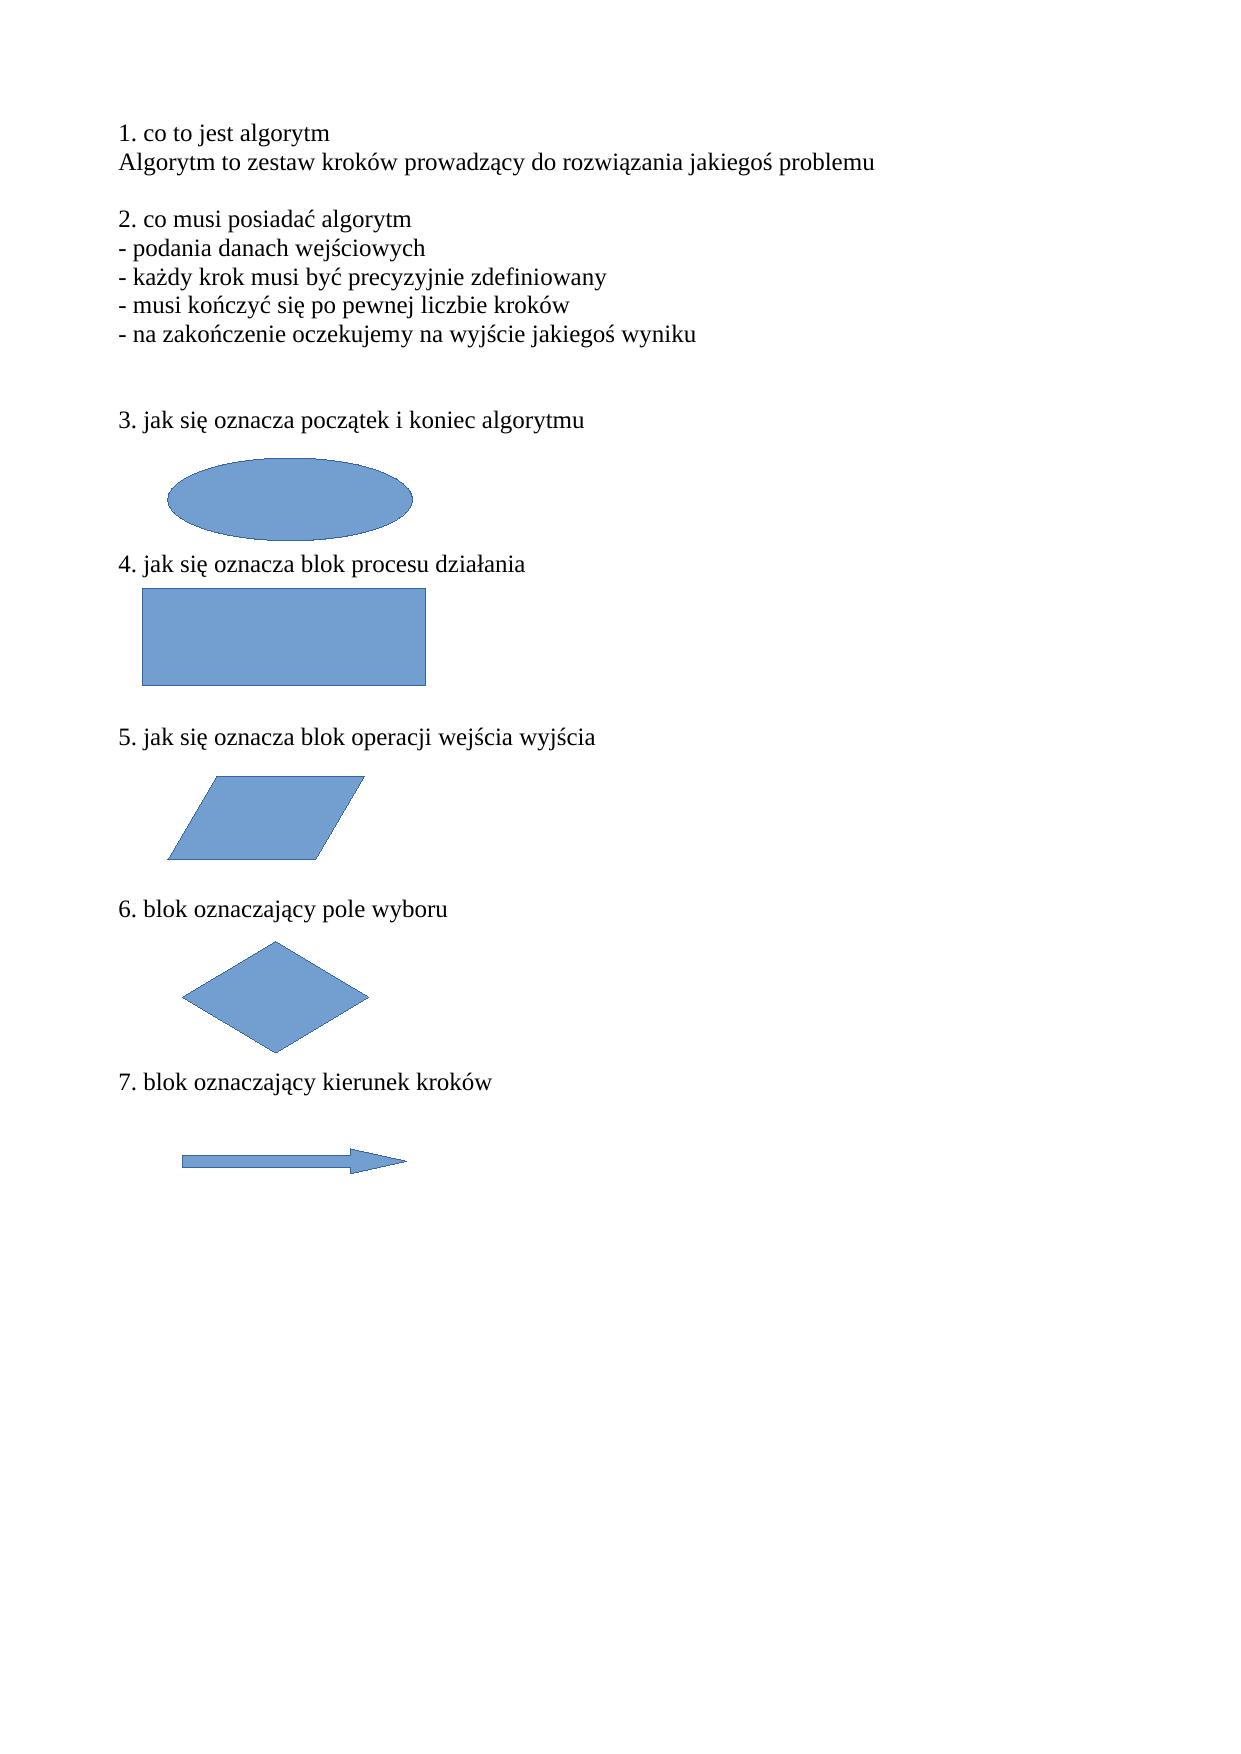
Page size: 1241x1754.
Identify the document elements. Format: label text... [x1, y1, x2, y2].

text 7. blok oznaczający kierunek kroków [118, 1067, 1122, 1096]
text - każdy krok musi być precyzyjnie zdefiniowany [118, 262, 1122, 291]
text - na zakończenie oczekujemy na wyjście jakiegoś wyniku [118, 319, 1122, 348]
text 5. jak się oznacza blok operacji wejścia wyjścia [118, 722, 1122, 751]
text Algorytm to zestaw kroków prowadzący do rozwiązania jakiegoś problemu [118, 147, 1122, 176]
text 2. co musi posiadać algorytm [118, 204, 1122, 233]
text - podania danach wejściowych [118, 233, 1122, 262]
text 3. jak się oznacza początek i koniec algorytmu [118, 406, 1122, 434]
text 6. blok oznaczający pole wyboru [118, 894, 1122, 923]
text 1. co to jest algorytm [118, 118, 1122, 147]
text - musi kończyć się po pewnej liczbie kroków [118, 291, 1122, 319]
text 4. jak się oznacza blok procesu działania [118, 549, 1122, 578]
